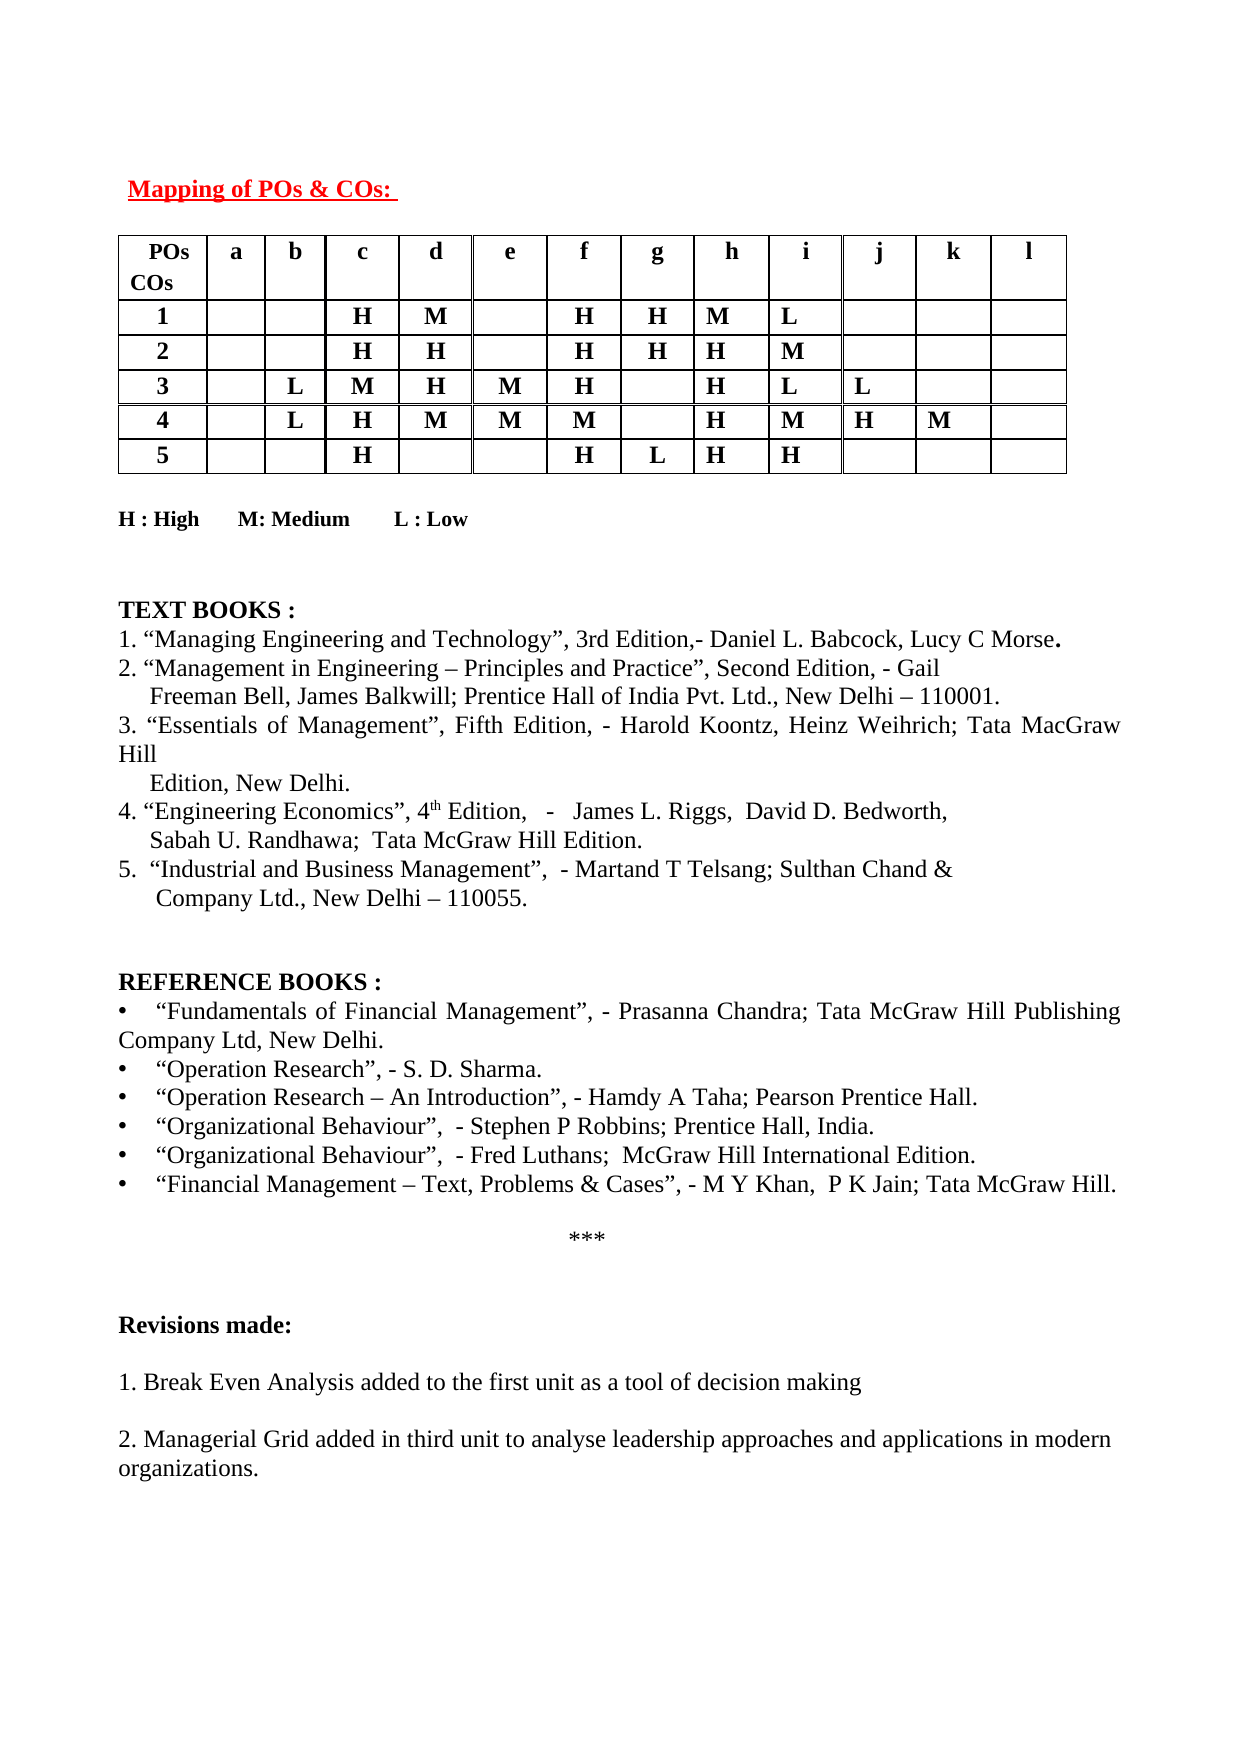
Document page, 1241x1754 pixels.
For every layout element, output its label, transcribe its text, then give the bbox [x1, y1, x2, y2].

text REFERENCE BOOKS : [118, 967, 1122, 996]
table_header l [992, 236, 1066, 299]
table_cell M [400, 406, 471, 438]
table_cell [992, 371, 1066, 403]
table_cell H [695, 440, 768, 473]
list “Organizational Behaviour”, - Fred Luthans; McGraw Hill International Edition. [81, 1140, 1122, 1169]
table_cell L [266, 371, 324, 403]
table_cell 5 [119, 440, 206, 473]
table_cell H [400, 336, 471, 369]
table_cell [474, 440, 546, 473]
text Revisions made: [118, 1310, 1122, 1339]
table_cell [266, 336, 324, 369]
table_header a [208, 236, 264, 299]
list “Operation Research”, - S. D. Sharma. [81, 1054, 1122, 1082]
table_cell L [844, 371, 915, 403]
table_cell H [327, 336, 398, 369]
table_header f [548, 236, 620, 299]
text H : High M: Medium L : Low [118, 506, 1122, 531]
table_cell [844, 440, 915, 473]
text 3. “Essentials of Management”, Fifth Edition, - Harold Koontz, Heinz Weihrich; Tata MacGraw Hill [118, 710, 1122, 768]
table_cell L [770, 301, 841, 334]
list “Organizational Behaviour”, - Stephen P Robbins; Prentice Hall, India. [81, 1111, 1122, 1140]
table_cell M [770, 336, 841, 369]
table_header d [400, 236, 471, 299]
table_cell L [622, 440, 693, 473]
table_cell H [548, 440, 620, 473]
table_cell [992, 301, 1066, 334]
list “Financial Management – Text, Problems & Cases”, - M Y Khan, P K Jain; Tata McGraw Hill. [81, 1169, 1122, 1197]
table_cell M [695, 301, 768, 334]
text Freeman Bell, James Balkwill; Prentice Hall of India Pvt. Ltd., New Delhi – 110001. [118, 681, 1122, 710]
table_cell [917, 336, 990, 369]
table_header b [266, 236, 324, 299]
table_header k [917, 236, 990, 299]
list “Fundamentals of Financial Management”, - Prasanna Chandra; Tata McGraw Hill Publishing Company Ltd, New Delhi. [81, 996, 1122, 1054]
table_cell 2 [119, 336, 206, 369]
table_cell H [548, 336, 620, 369]
table_cell H [695, 406, 768, 438]
table_cell [208, 301, 264, 334]
table_cell [992, 406, 1066, 438]
table_header c [327, 236, 398, 299]
table_cell [844, 336, 915, 369]
table_cell 4 [119, 406, 206, 438]
table_cell H [770, 440, 841, 473]
table_cell [266, 301, 324, 334]
text 2. “Management in Engineering – Principles and Practice”, Second Edition, - Gail [118, 653, 1122, 681]
table_cell [474, 336, 546, 369]
table_header g [622, 236, 693, 299]
table_cell 1 [119, 301, 206, 334]
table_cell [844, 301, 915, 334]
table_cell M [400, 301, 471, 334]
table_cell H [548, 301, 620, 334]
text Sabah U. Randhawa; Tata McGraw Hill Edition. [118, 825, 1122, 854]
text Edition, New Delhi. [118, 768, 1122, 796]
table_cell M [917, 406, 990, 438]
table_cell M [474, 371, 546, 403]
table_cell H [327, 406, 398, 438]
table_header e [474, 236, 546, 299]
text TEXT BOOKS : [118, 595, 1122, 624]
table_cell [208, 406, 264, 438]
text 1. “Managing Engineering and Technology”, 3rd Edition,- Daniel L. Babcock, Lucy C Morse. [118, 624, 1122, 653]
text 5. “Industrial and Business Management”, - Martand T Telsang; Sulthan Chand & [118, 854, 1122, 883]
table_cell [917, 301, 990, 334]
table_cell [474, 301, 546, 334]
table_cell [208, 440, 264, 473]
table_cell L [770, 371, 841, 403]
table_cell [917, 371, 990, 403]
table_cell [917, 440, 990, 473]
table_cell M [474, 406, 546, 438]
table_cell H [695, 336, 768, 369]
table_cell H [622, 301, 693, 334]
table_cell H [400, 371, 471, 403]
table_header j [844, 236, 915, 299]
table_cell H [622, 336, 693, 369]
table_cell H [695, 371, 768, 403]
table_cell L [266, 406, 324, 438]
text 1. Break Even Analysis added to the first unit as a tool of decision making [118, 1367, 1122, 1396]
table_cell [208, 371, 264, 403]
table_header i [770, 236, 841, 299]
table_cell H [844, 406, 915, 438]
table_cell 3 [119, 371, 206, 403]
text Mapping of POs & COs: [127, 174, 1122, 203]
table_cell [622, 371, 693, 403]
table_cell [992, 440, 1066, 473]
text 2. Managerial Grid added in third unit to analyse leadership approaches and applications in modern organizations. [118, 1424, 1122, 1481]
table_cell [208, 336, 264, 369]
text 4. “Engineering Economics”, 4th Edition, - James L. Riggs, David D. Bedworth, [118, 796, 1122, 825]
table_cell M [770, 406, 841, 438]
table_cell M [327, 371, 398, 403]
table_cell [400, 440, 471, 473]
table_cell [622, 406, 693, 438]
text Company Ltd., New Delhi – 110055. [118, 883, 1122, 911]
list “Operation Research – An Introduction”, - Hamdy A Taha; Pearson Prentice Hall. [81, 1082, 1122, 1111]
text *** [568, 1226, 1122, 1254]
table_header POs COs [119, 236, 206, 299]
table_cell H [548, 371, 620, 403]
table_cell [266, 440, 324, 473]
table_header h [695, 236, 768, 299]
table_cell H [327, 440, 398, 473]
table_cell H [327, 301, 398, 334]
table_cell [992, 336, 1066, 369]
table_cell M [548, 406, 620, 438]
